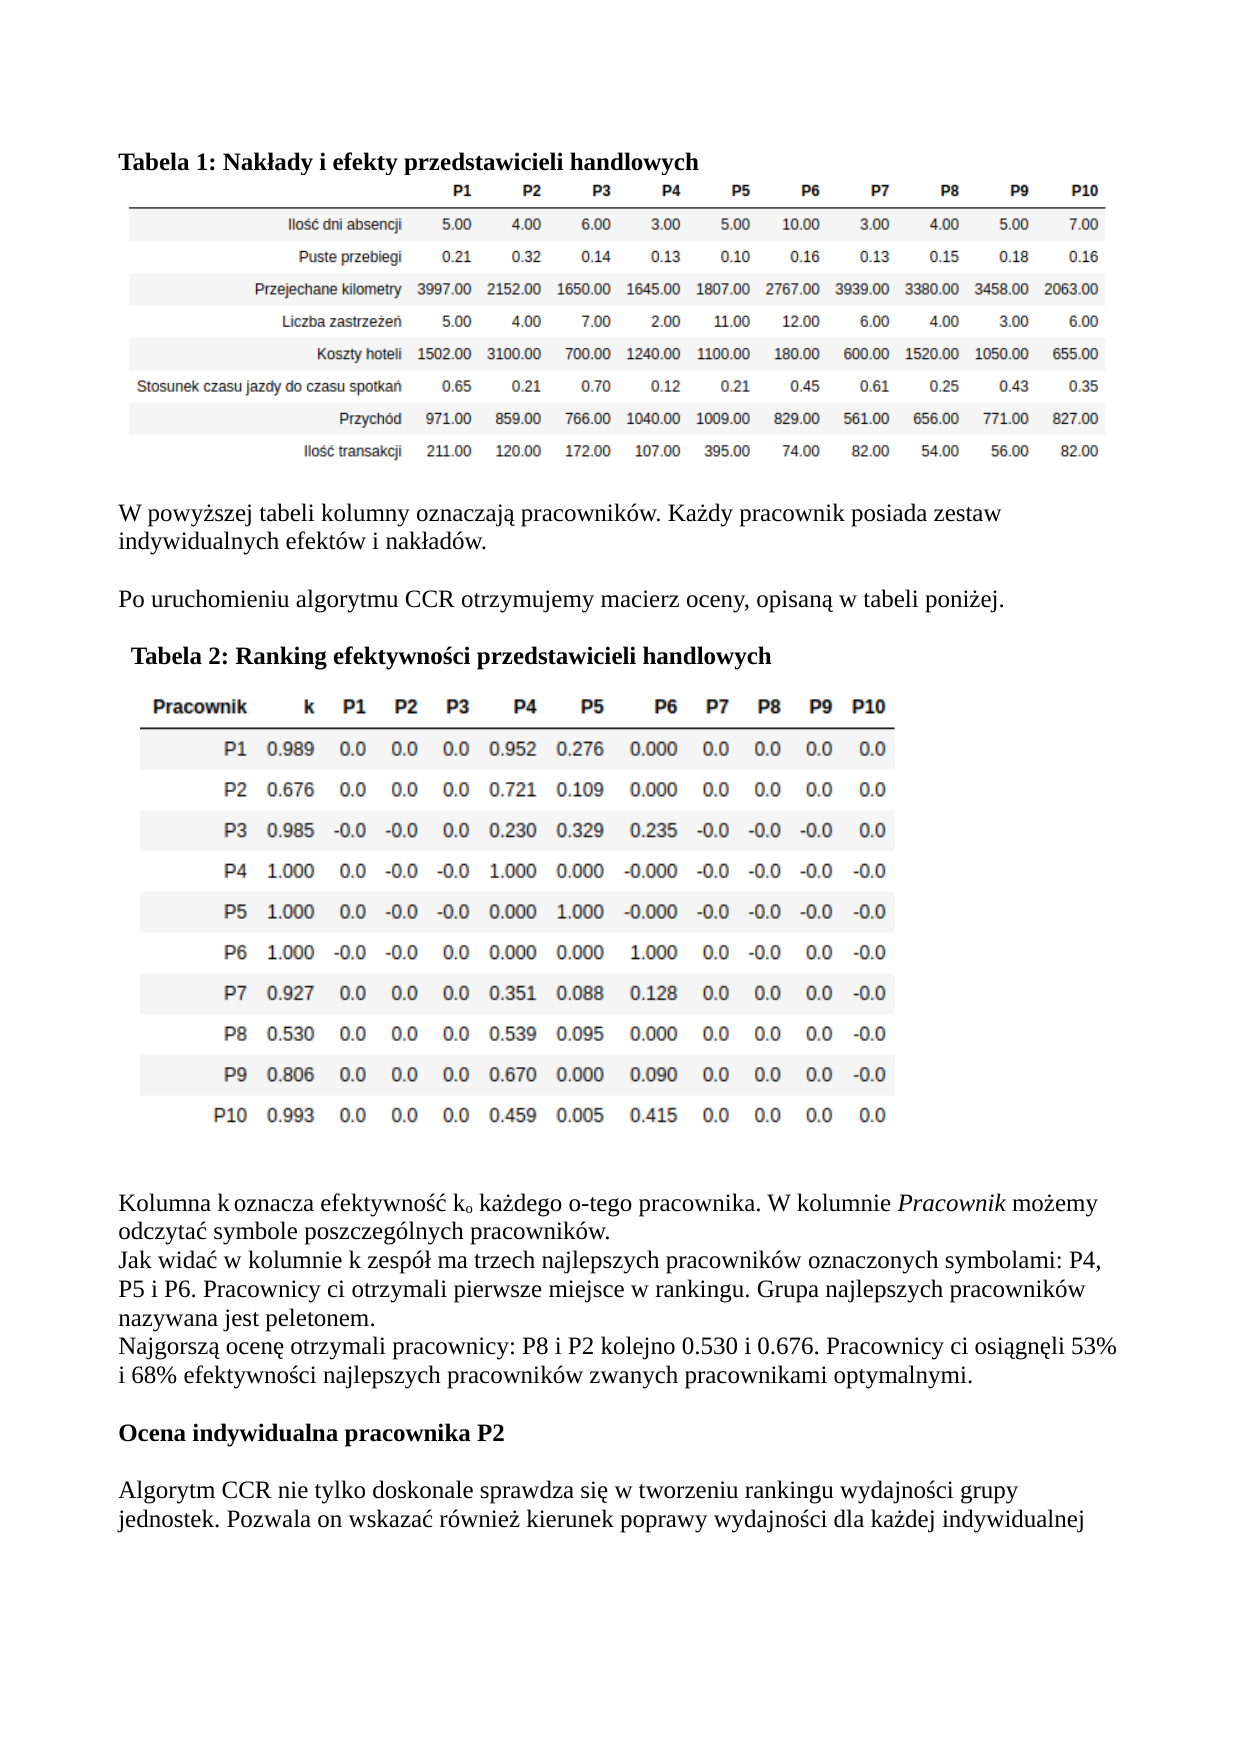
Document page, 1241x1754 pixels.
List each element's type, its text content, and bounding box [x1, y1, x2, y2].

text Jak widać w kolumnie k zespół ma trzech najlepszych pracowników oznaczonych symbolami: P4, P5 i P6. Pracownicy ci otrzymali pierwsze miejsce w rankingu. Grupa najlepszych pracowników nazywana jest peletonem. [118, 1245, 1122, 1331]
text Najgorszą ocenę otrzymali pracownicy: P8 i P2 kolejno 0.530 i 0.676. Pracownicy ci osiągnęli 53% i 68% efektywności najlepszych pracowników zwanych pracownikami optymalnymi. [118, 1331, 1122, 1389]
picture [118, 175, 1123, 469]
text W powyższej tabeli kolumny oznaczają pracowników. Każdy pracownik posiada zestaw indywidualnych efektów i nakładów. [118, 498, 1122, 555]
text Ocena indywidualna pracownika P2 [118, 1418, 1122, 1446]
text Po uruchomieniu algorytmu CCR otrzymujemy macierz oceny, opisaną w tabeli poniżej. [118, 584, 1122, 613]
text Kolumna k oznacza efektywność ko każdego o-tego pracownika. W kolumnie Pracownik możemy odczytać symbole poszczególnych pracowników. [118, 1188, 1122, 1245]
text Algorytm CCR nie tylko doskonale sprawdza się w tworzeniu rankingu wydajności grupy jednostek. Pozwala on wskazać również kierunek poprawy wydajności dla każdej indywidualnej [118, 1475, 1122, 1533]
text Tabela 2: Ranking efektywności przedstawicieli handlowych [118, 641, 1122, 670]
picture [140, 673, 898, 1149]
text Tabela 1: Nakłady i efekty przedstawicieli handlowych [118, 147, 1122, 175]
